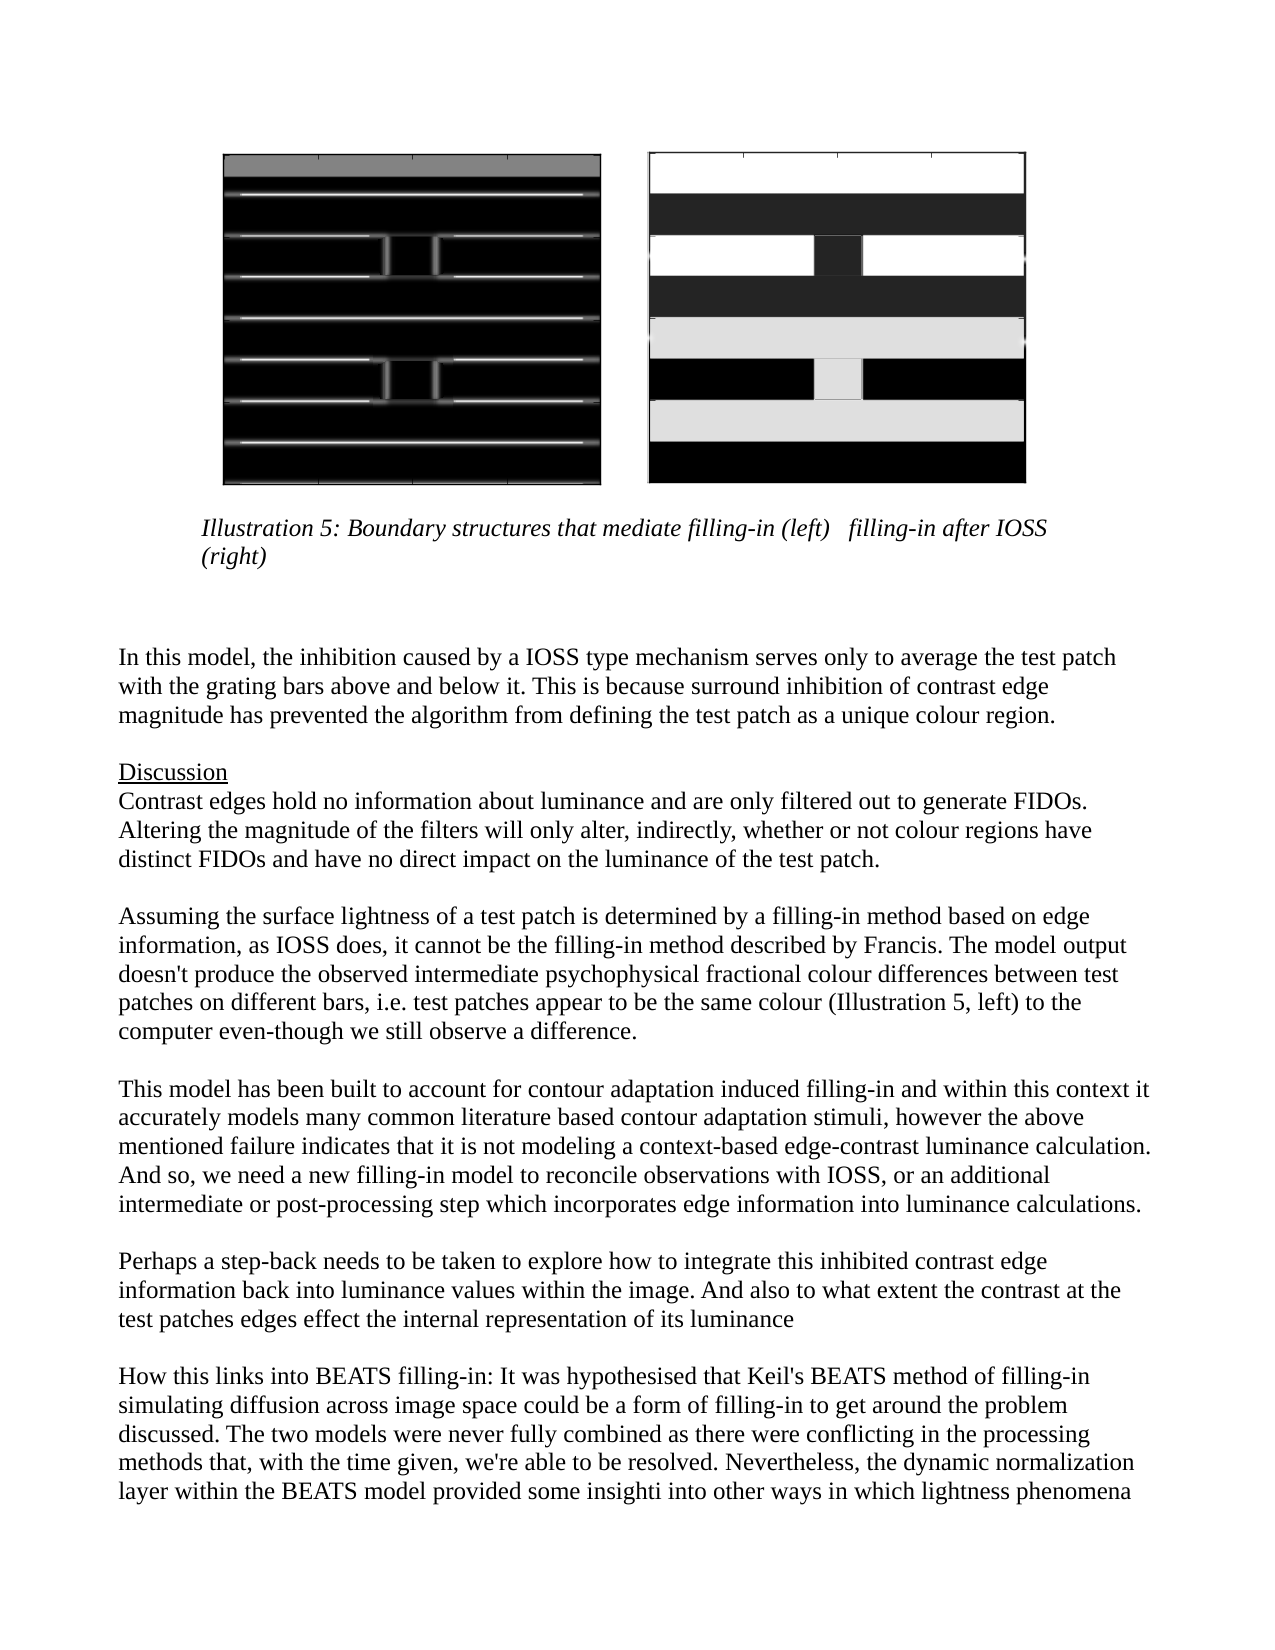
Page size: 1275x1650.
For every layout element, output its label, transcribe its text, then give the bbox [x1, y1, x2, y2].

text Discussion [118, 757, 1157, 786]
picture [201, 118, 1055, 513]
text Assuming the surface lightness of a test patch is determined by a filling-in method based on edge information, as IOSS does, it cannot be the filling-in method described by Francis. The model output doesn't produce the observed intermediate psychophysical fractional colour differences between test patches on different bars, i.e. test patches appear to be the same colour (Illustration 5, left) to the computer even-though we still observe a difference. [118, 901, 1157, 1045]
text Contrast edges hold no information about luminance and are only filtered out to generate FIDOs. Altering the magnitude of the filters will only alter, indirectly, whether or not colour regions have distinct FIDOs and have no direct impact on the luminance of the test patch. [118, 786, 1157, 872]
text In this model, the inhibition caused by a IOSS type mechanism serves only to average the test patch with the grating bars above and below it. This is because surround inhibition of contrast edge magnitude has prevented the algorithm from defining the test patch as a unique colour region. [118, 642, 1157, 729]
text How this links into BEATS filling-in: It was hypothesised that Keil's BEATS method of filling-in simulating diffusion across image space could be a form of filling-in to get around the problem discussed. The two models were never fully combined as there were conflicting in the processing methods that, with the time given, we're able to be resolved. Nevertheless, the dynamic normalization layer within the BEATS model provided some insighti into other ways in which lightness phenomena [118, 1361, 1157, 1505]
text Illustration 5: Boundary structures that mediate filling-in (left) filling-in after IOSS (right) [201, 131, 1074, 570]
text This model has been built to account for contour adaptation induced filling-in and within this context it accurately models many common literature based contour adaptation stimuli, however the above mentioned failure indicates that it is not modeling a context-based edge-contrast luminance calculation. And so, we need a new filling-in model to reconcile observations with IOSS, or an additional intermediate or post-processing step which incorporates edge information into luminance calculations. [118, 1074, 1157, 1217]
text Perhaps a step-back needs to be taken to explore how to integrate this inhibited contrast edge information back into luminance values within the image. And also to what extent the contrast at the test patches edges effect the internal representation of its luminance [118, 1246, 1157, 1332]
